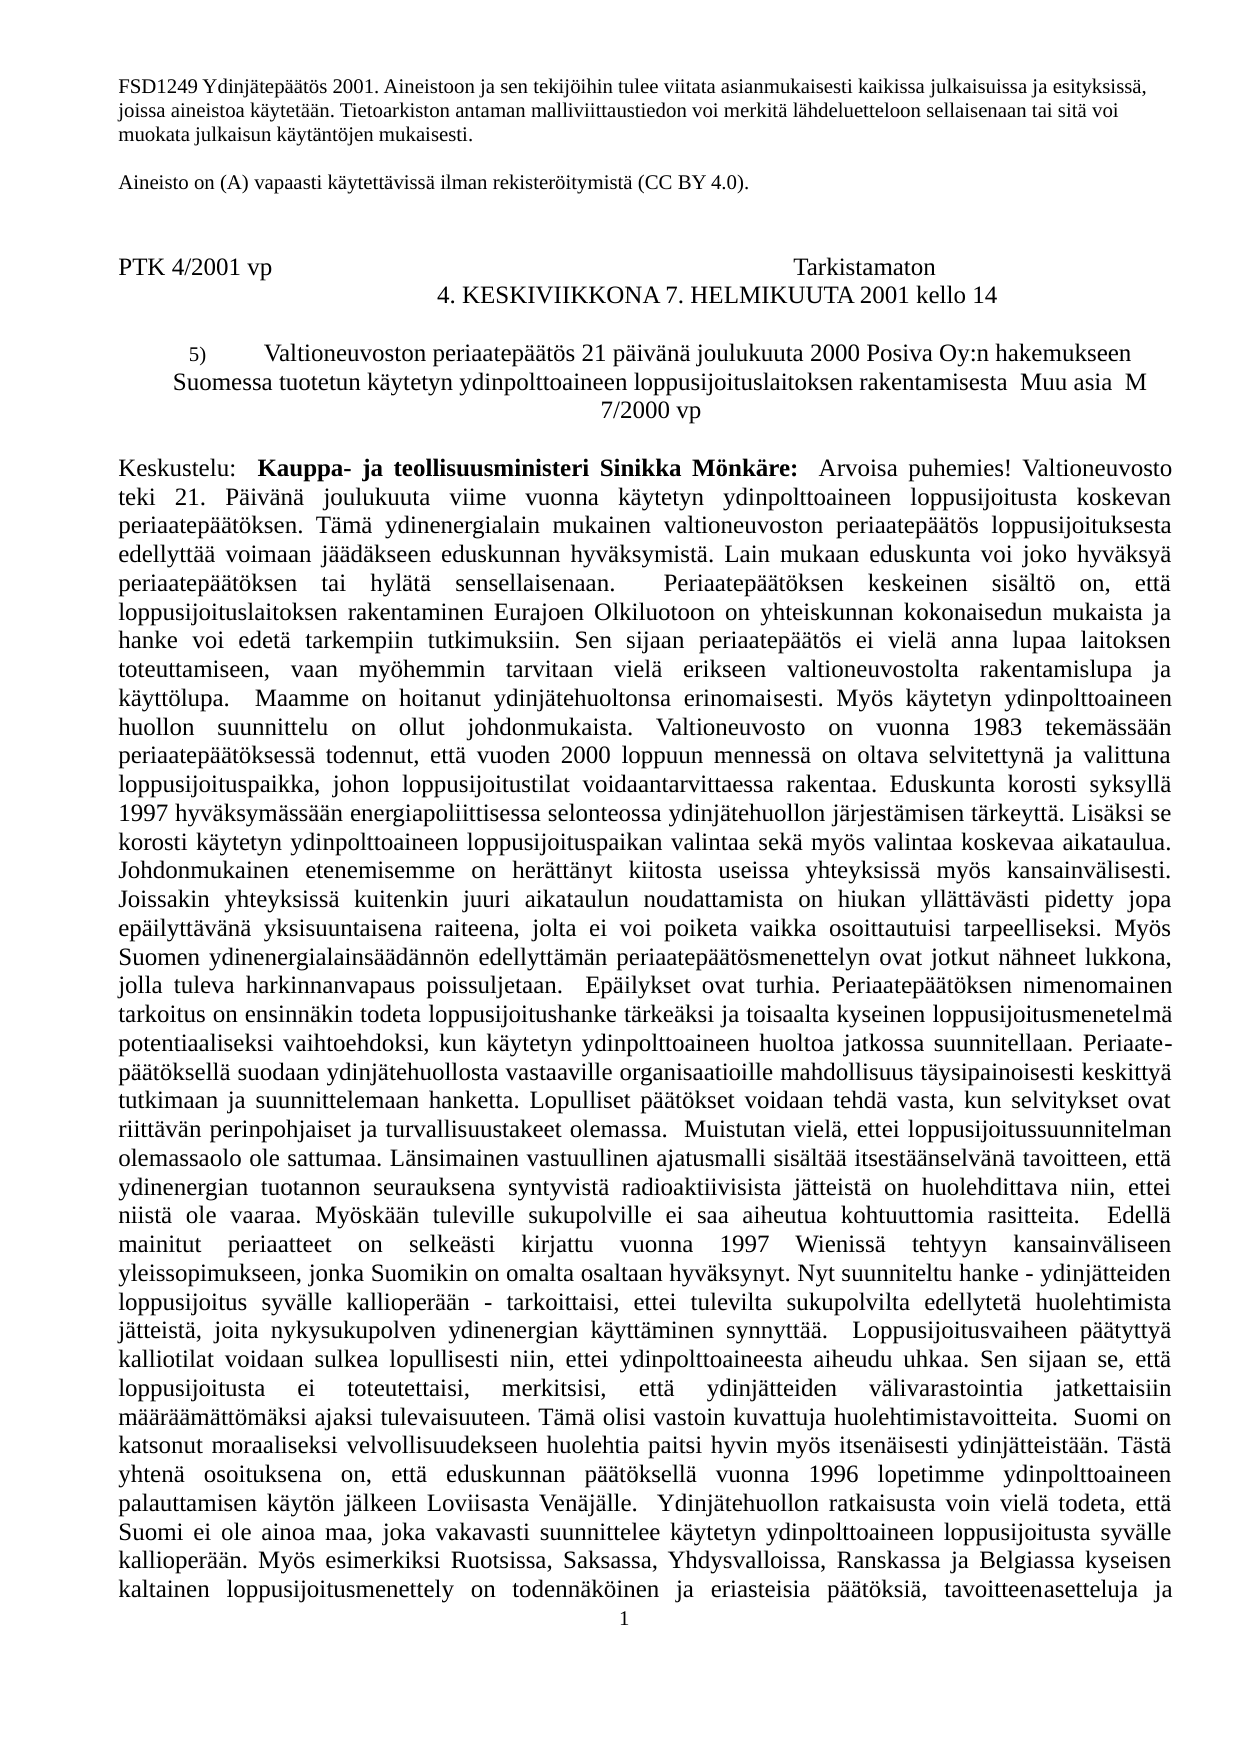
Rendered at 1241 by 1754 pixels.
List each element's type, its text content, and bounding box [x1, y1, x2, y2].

text FSD1249 Ydinjätepäätös 2001. Aineistoon ja sen tekijöihin tulee viitata asianmukaisesti kaikissa julkaisuissa ja esityksissä, joissa aineistoa käytetään. Tietoarkiston antaman malliviittaustiedon voi merkitä lähdeluetteloon sellaisenaan tai sitä voi muokata julkaisun käytäntöjen mukaisesti. [118, 74, 1172, 146]
text Keskustelu: Kauppa- ja teollisuusministeri Sinikka Mönkäre: Arvoisa puhemies! Valtioneuvosto teki 21. Päivänä joulukuuta viime vuonna käytetyn ydinpolttoaineen loppusijoitusta koskevan periaatepäätöksen. Tämä ydinenergialain mukainen valtioneuvoston periaatepäätös loppusijoituksesta edellyttää voimaan jäädäkseen eduskunnan hyväksymistä. Lain mukaan eduskunta voi joko hyväksyä periaatepäätöksen tai hylätä sensellaisenaan. Periaatepäätöksen keskeinen sisältö on, että loppusijoituslaitoksen rakentaminen Eurajoen Olkiluotoon on yhteiskunnan kokonaisedun mukaista ja hanke voi edetä tarkempiin tutkimuksiin. Sen sijaan periaatepäätös ei vielä anna lupaa laitoksen toteuttamiseen, vaan myöhemmin tarvitaan vielä erikseen valtioneuvostolta rakentamislupa ja käyttölupa. Maamme on hoitanut ydinjätehuoltonsa erinomai­sesti. Myös käytetyn ydinpolttoaineen huollon suunnittelu on ollut johdonmukaista. Valtioneuvosto on vuonna 1983 tekemässään periaatepäätöksessä todennut, että vuoden 2000 loppuun mennessä on oltava selvitettynä ja valittuna loppusijoituspaikka, johon loppusijoitustilat voidaantarvittaessa rakentaa. Eduskunta korosti syksyllä 1997 hyväksymässään energiapoliittisessa selonteossa ydinjätehuollon järjestämisen tärkeyttä. Lisäksi se korosti käytetyn ydinpolttoaineen loppusijoituspaikan valintaa sekä myös valintaa koskevaa aikataulua. Johdonmukainen etenemisemme on herättänyt kiitosta useissa yhteyksissä myös kansainvälisesti. Joissakin yhteyksissä kuitenkin juuri aikataulun noudattamista on hiukan yllättävästi pidetty jopa epäilyttävänä yksisuuntaisena raiteena, jolta ei voi poiketa vaikka osoittautuisi tarpeelliseksi. Myös Suomen ydinenergialainsäädännön edellyttämän periaatepäätösmenettelyn ovat jotkut nähneet lukkona, jolla tuleva harkinnanvapaus poissuljetaan. Epäilykset ovat turhia. Periaatepäätöksen nimenomai­nen tarkoitus on ensinnäkin todeta loppusijoitushanke tärkeäksi ja toisaalta kyseinen loppusijoitusmenetel­mä potentiaaliseksi vaihtoehdoksi, kun käytetyn ydinpolttoaineen huoltoa jatkossa suunnitellaan. Periaate­päätöksellä suodaan ydinjätehuollosta vastaaville organisaatioille mahdollisuus täysipainoisesti keskittyä tutkimaan ja suunnittelemaan hanketta. Lopulliset päätökset voidaan tehdä vasta, kun selvitykset ovat riittävän perinpohjaiset ja turvallisuustakeet olemassa. Muistutan vielä, ettei loppusijoitussuunnitelman olemassaolo ole sattumaa. Länsimainen vastuullinen ajatusmalli sisältää itsestäänselvänä tavoitteen, että ydinenergian tuotannon seurauksena syntyvistä radioaktiivisista jätteistä on huolehdittava niin, ettei niistä ole vaaraa. Myöskään tuleville sukupolville ei saa aiheutua kohtuuttomia rasitteita. Edellä mainitut periaatteet on selkeästi kirjattu vuonna 1997 Wienissä tehtyyn kansainväliseen yleissopimukseen, jonka Suomikin on omalta osaltaan hyväksynyt. Nyt suunniteltu hanke - ydinjätteiden loppusijoitus syvälle kallioperään - tarkoittaisi, ettei tulevilta sukupolvilta edellytetä huolehtimista jätteistä, joita nykysukupolven ydinenergian käyttäminen synnyttää. Loppusijoitusvaiheen päätyttyä kalliotilat voidaan sulkea lopullisesti niin, ettei ydinpolttoaineesta aiheudu uhkaa. Sen sijaan se, että loppusijoitusta ei toteutettaisi, merkitsisi, että ydinjätteiden välivarastointia jatkettaisiin määräämättömäksi ajaksi tulevaisuuteen. Tämä olisi vastoin kuvattuja huolehtimistavoitteita. Suomi on katsonut moraaliseksi velvollisuudekseen huolehtia paitsi hyvin myös itsenäisesti ydinjätteistään. Tästä yhtenä osoituksena on, että eduskunnan päätöksellä vuonna 1996 lopetimme ydinpolttoaineen palauttamisen käytön jälkeen Loviisasta Venäjälle. Ydinjätehuollon ratkaisusta voin vielä todeta, että Suomi ei ole ainoa maa, joka vakavasti suunnittelee käytetyn ydinpolttoaineen loppusijoitusta syvälle kallioperään. Myös esimerkiksi Ruotsissa, Saksassa, Yhdysvalloissa, Ranskassa ja Belgiassa kyseisen kaltainen loppusijoitusmenettely on todennäköinen ja eriasteisia päätöksiä, tavoitteen­asetteluja ja [118, 453, 1172, 1603]
text Aineisto on (A) vapaasti käytettävissä ilman rekisteröitymistä (CC BY 4.0). [118, 170, 1172, 194]
text 4. KESKIVIIKKONA 7. HELMIKUUTA 2001 kello 14 [193, 280, 1172, 309]
text PTK 4/2001 vp Tarkistamaton [118, 252, 1172, 280]
list Valtioneuvoston periaatepäätös 21 päivänä joulukuuta 2000 Posiva Oy:n hakemukseen Suomessa tuotetun käytetyn ydinpolttoaineen loppusijoituslaitoksen rakentamisesta Muu asia M 7/2000 vp [148, 338, 1172, 424]
